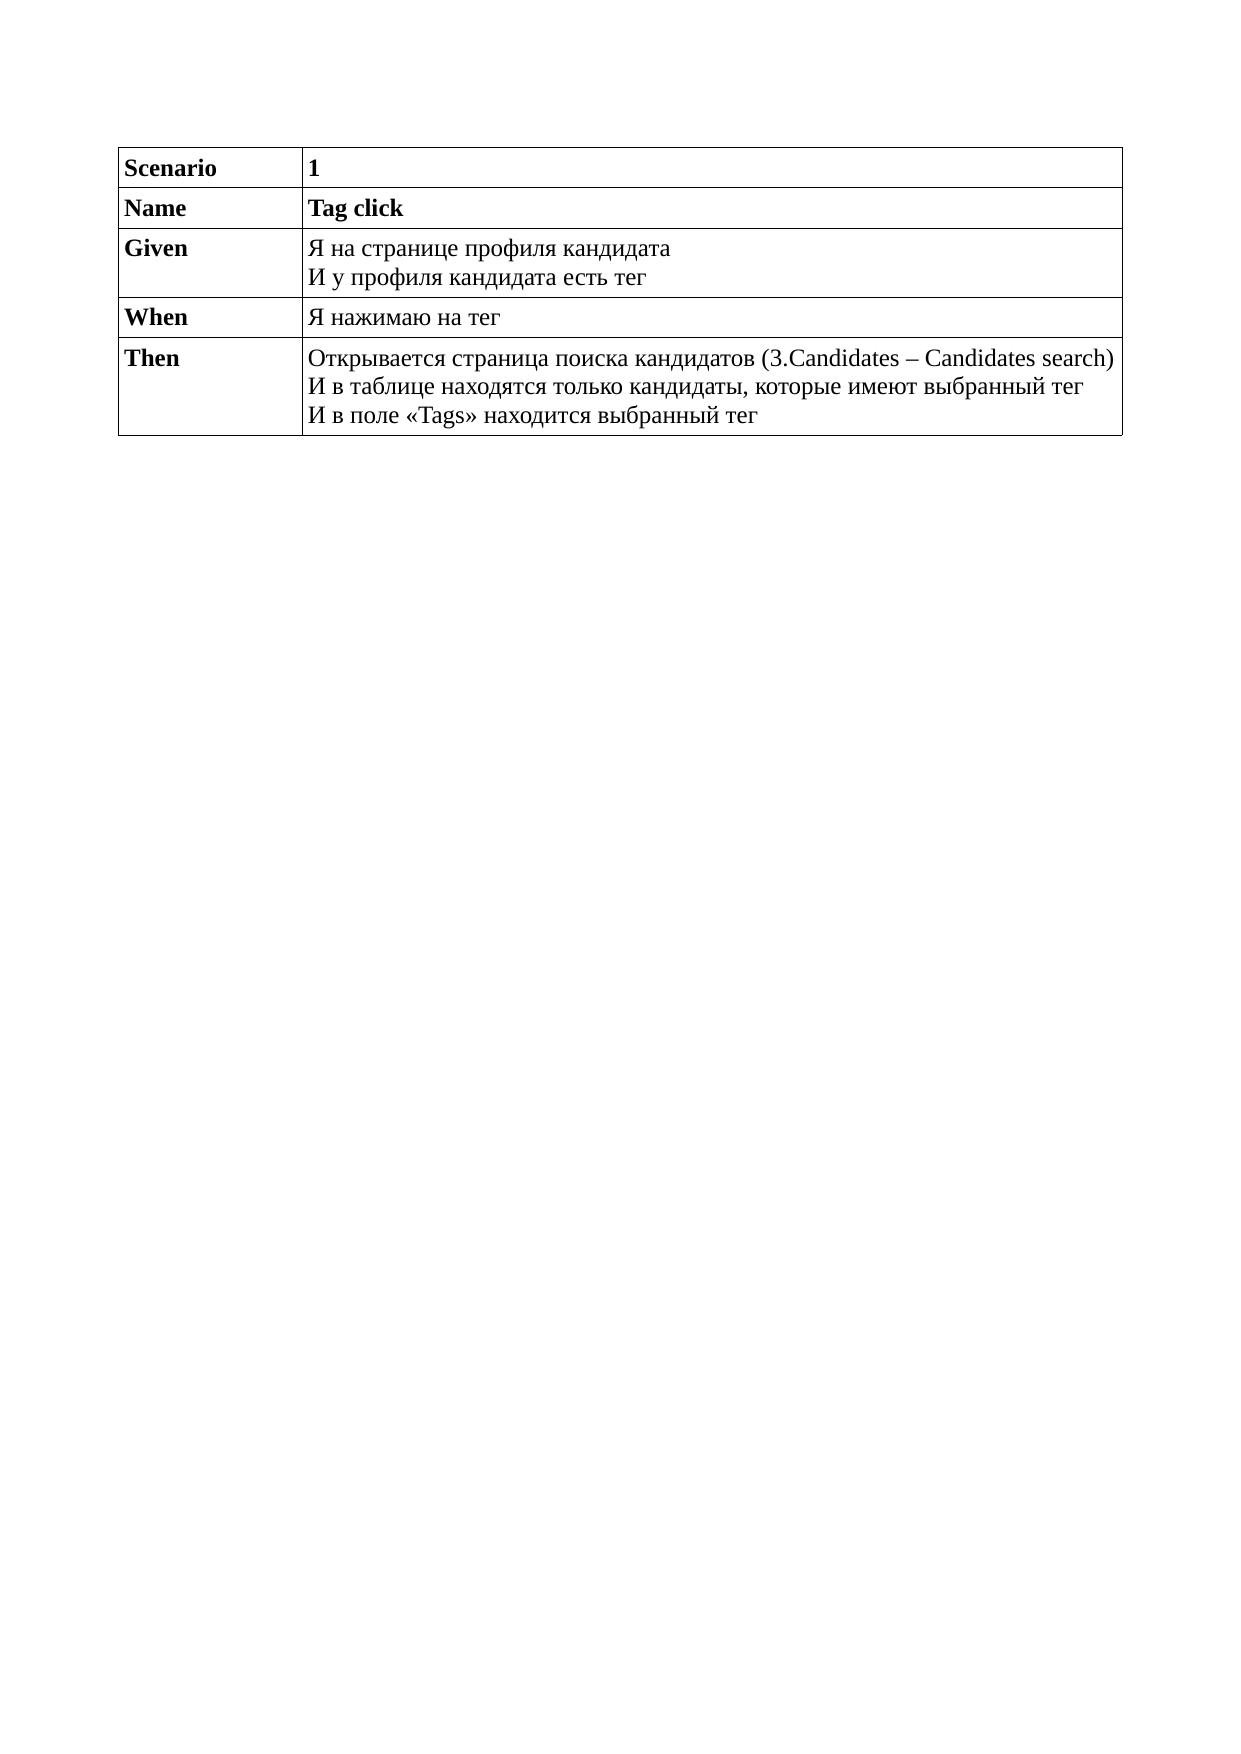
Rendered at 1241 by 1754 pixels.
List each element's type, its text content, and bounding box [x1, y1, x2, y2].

table_cell When [119, 298, 302, 337]
table_cell Я на странице профиля кандидата И у профиля кандидата есть тег [303, 229, 1122, 297]
table_cell Открывается страница поиска кандидатов (3.Candidates – Candidates search) И в таблице находятся только кандидаты, которые имеют выбранный тег И в поле «Tags» находится выбранный тег [303, 338, 1122, 435]
table_cell Name [119, 188, 302, 227]
table_header 1 [303, 148, 1122, 187]
table_cell Я нажимаю на тег [303, 298, 1122, 337]
table_cell Given [119, 229, 302, 297]
table_header Scenario [119, 148, 302, 187]
table_cell Then [119, 338, 302, 435]
table_cell Tag click [303, 188, 1122, 227]
